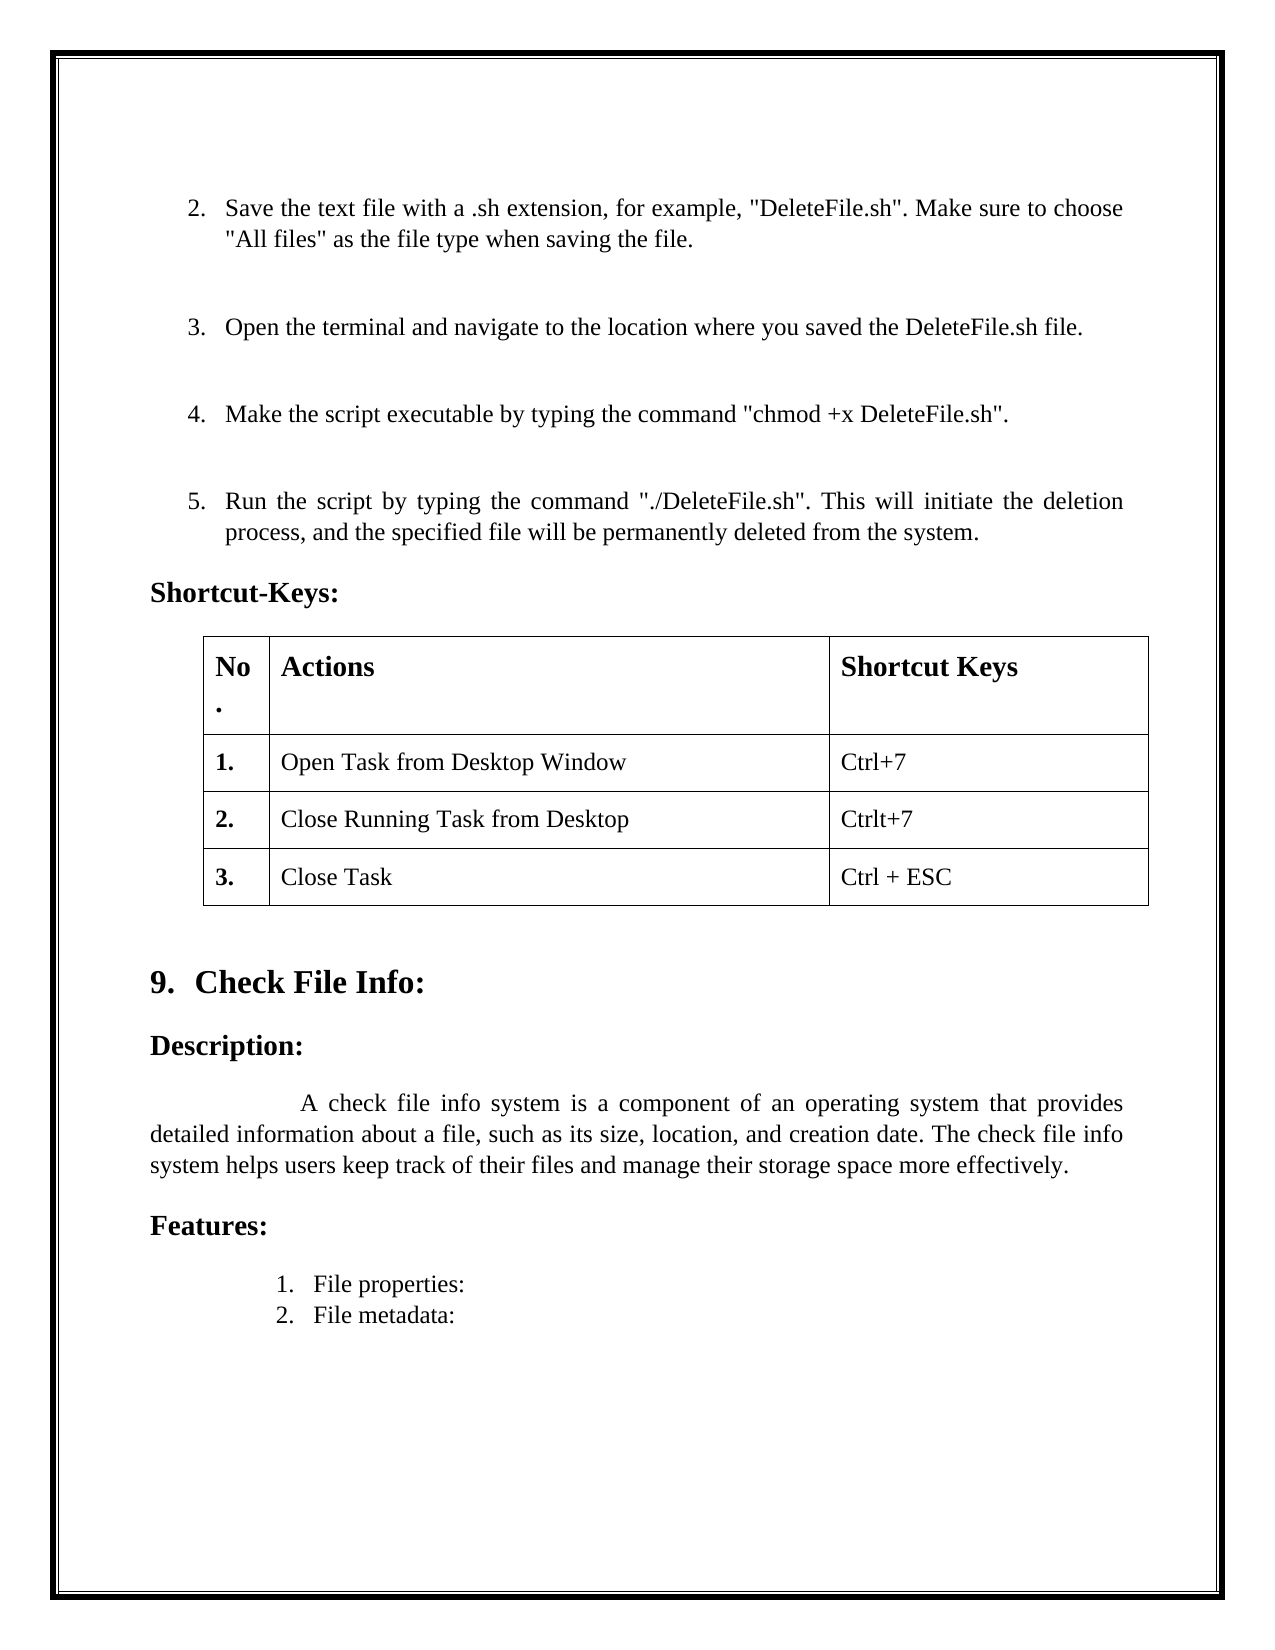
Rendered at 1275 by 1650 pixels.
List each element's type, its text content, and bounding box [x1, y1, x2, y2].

list Open the terminal and navigate to the location where you saved the DeleteFile.sh file. [187, 312, 1125, 340]
table_cell Close Running Task from Desktop [270, 792, 829, 848]
list Run the script by typing the command "./DeleteFile.sh". This will initiate the deletion process, and the specified file will be permanently deleted from the system. [187, 486, 1125, 546]
list Make the script executable by typing the command "chmod +x DeleteFile.sh". [187, 399, 1125, 427]
table_cell Open Task from Desktop Window [270, 735, 829, 791]
list File properties: [276, 1269, 1125, 1298]
table_header Actions [270, 637, 829, 734]
table_cell 3. [204, 849, 269, 905]
list File metadata: [276, 1300, 1125, 1329]
list Save the text file with a .sh extension, for example, "DeleteFile.sh". Make sure to choose "All files" as the file type when saving the file. [187, 193, 1125, 253]
table_cell Ctrl+7 [830, 735, 1148, 791]
subtitle Description: [150, 1028, 1125, 1061]
table_cell Ctrl + ESC [830, 849, 1148, 905]
text A check file info system is a component of an operating system that provides detailed information about a file, such as its size, location, and creation date. The check file info system helps users keep track of their files and manage their storage space more effectively. [150, 1088, 1125, 1179]
table_cell Ctrlt+7 [830, 792, 1148, 848]
table_cell 1. [204, 735, 269, 791]
table_cell Close Task [270, 849, 829, 905]
subtitle Check File Info: [150, 962, 1125, 1001]
subtitle Shortcut-Keys: [150, 575, 1125, 608]
table_cell 2. [204, 792, 269, 848]
subtitle Features: [150, 1208, 1125, 1242]
table_header No. [204, 637, 269, 734]
table_header Shortcut Keys [830, 637, 1148, 734]
